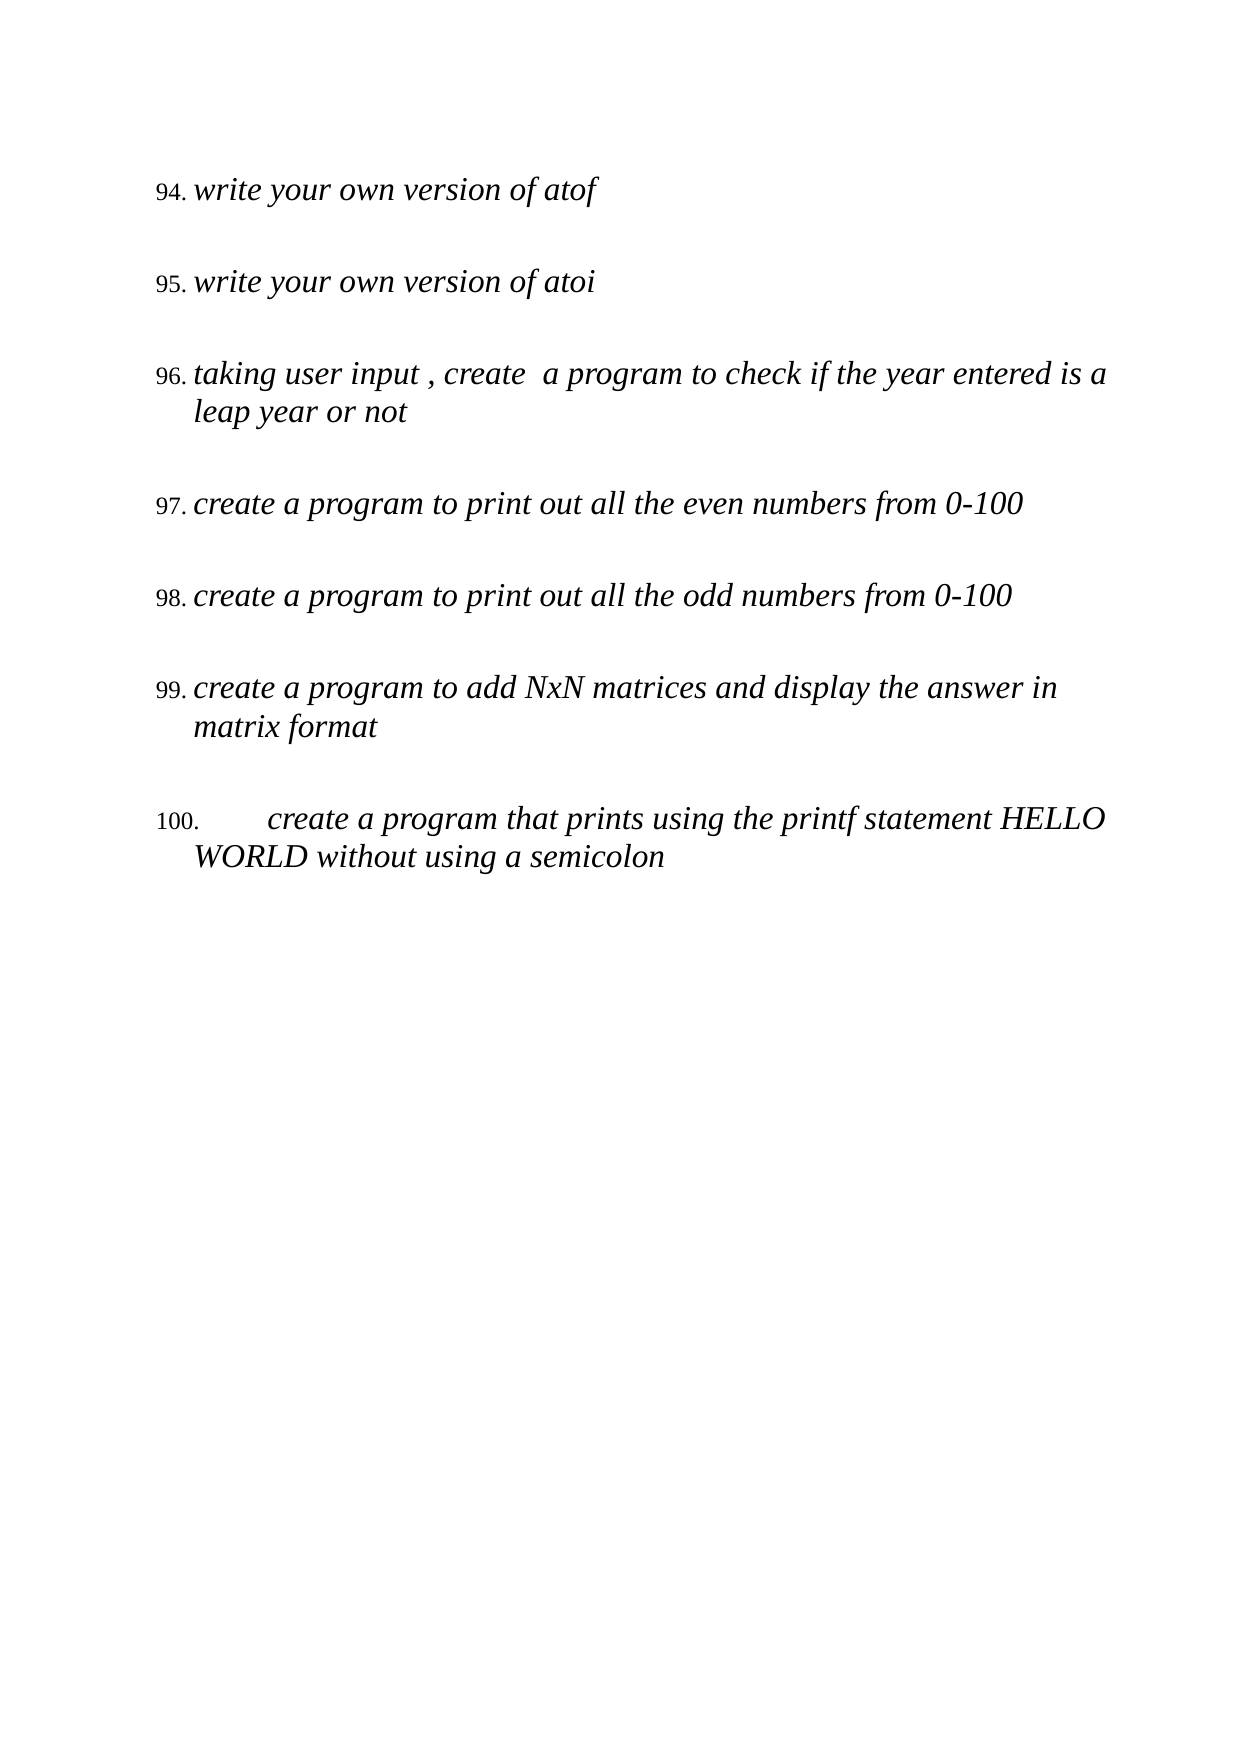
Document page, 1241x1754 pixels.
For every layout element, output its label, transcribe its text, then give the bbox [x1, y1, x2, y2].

list create a program to print out all the even numbers from 0-100 [156, 483, 1122, 522]
list create a program that prints using the printf statement HELLO WORLD without using a semicolon [156, 798, 1122, 875]
list taking user input , create a program to check if the year entered is a leap year or not [156, 353, 1122, 430]
list write your own version of atoi [156, 261, 1122, 299]
list create a program to add NxN matrices and display the answer in matrix format [156, 668, 1122, 744]
list create a program to print out all the odd numbers from 0-100 [156, 576, 1122, 614]
list write your own version of atof [156, 169, 1122, 207]
